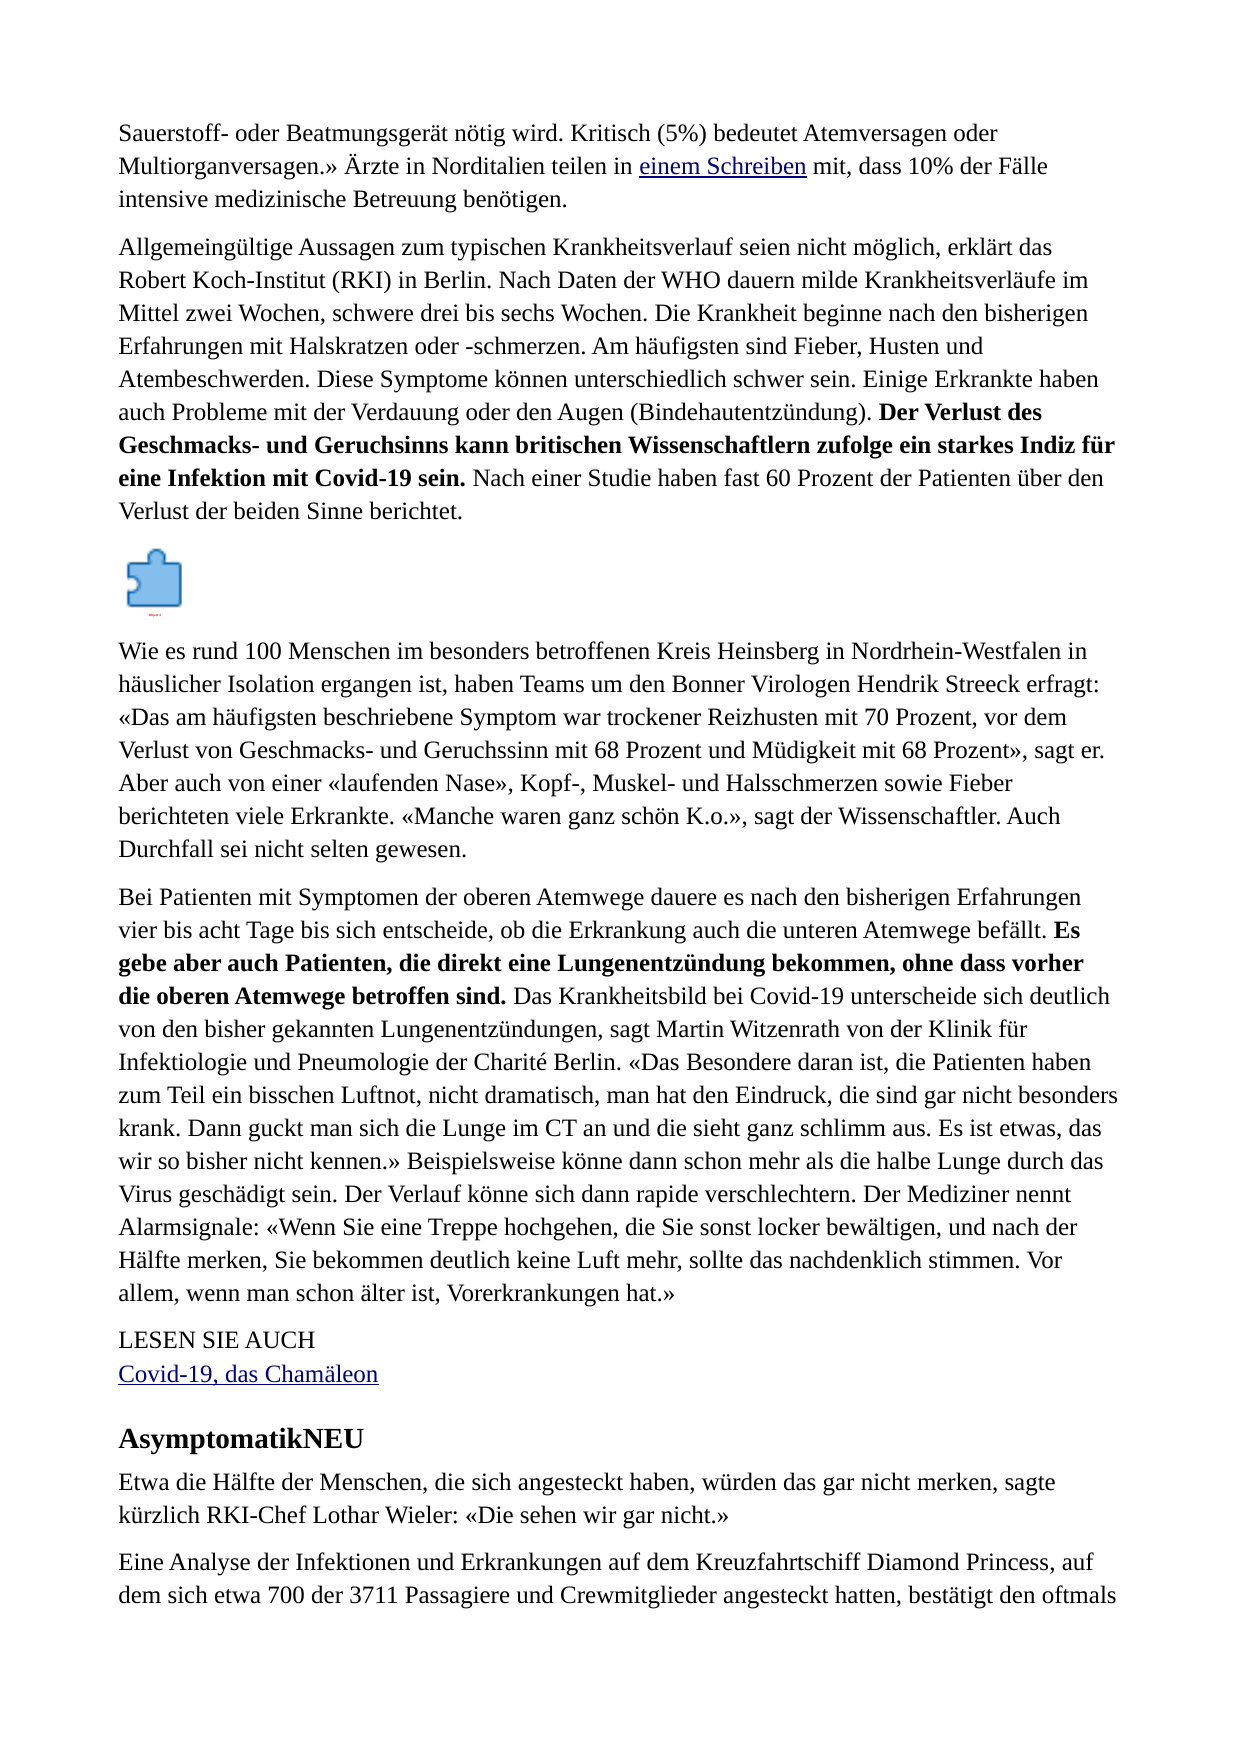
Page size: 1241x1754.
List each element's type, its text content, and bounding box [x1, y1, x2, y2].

subtitle AsymptomatikNEU [118, 1421, 1122, 1454]
text Etwa die Hälfte der Menschen, die sich angesteckt haben, würden das gar nicht merken, sagte kürzlich RKI-Chef Lothar Wieler: «Die sehen wir gar nicht.» [118, 1467, 1122, 1529]
text Bei Patienten mit Symptomen der oberen Atemwege dauere es nach den bisherigen Erfahrungen vier bis acht Tage bis sich entscheide, ob die Erkrankung auch die unteren Atemwege befällt. Es gebe aber auch Patienten, die direkt eine Lungenentzündung bekommen, ohne dass vorher die oberen Atemwege betroffen sind. Das Krankheitsbild bei Covid-19 unterscheide sich deutlich von den bisher gekannten Lungenentzündungen, sagt Martin Witzenrath von der Klinik für Infektiologie und Pneumologie der Charité Berlin. «Das Besondere daran ist, die Patienten haben zum Teil ein bisschen Luftnot, nicht dramatisch, man hat den Eindruck, die sind gar nicht besonders krank. Dann guckt man sich die Lunge im CT an und die sieht ganz schlimm aus. Es ist etwas, das wir so bisher nicht kennen.» Beispielsweise könne dann schon mehr als die halbe Lunge durch das Virus geschädigt sein. Der Verlauf könne sich dann rapide verschlechtern. Der Mediziner nennt Alarmsignale: «Wenn Sie eine Treppe hochgehen, die Sie sonst locker bewältigen, und nach der Hälfte merken, Sie bekommen deutlich keine Luft mehr, sollte das nachdenklich stimmen. Vor allem, wenn man schon älter ist, Vorerkrankungen hat.» [118, 882, 1122, 1307]
text Sauerstoff- oder Beatmungsgerät nötig wird. Kritisch (5%) bedeutet Atemversagen oder Multiorganversagen.» Ärzte in Norditalien teilen in einem Schreiben mit, dass 10% der Fälle intensive medizinische Betreuung benötigen. [118, 118, 1122, 213]
text Wie es rund 100 Menschen im besonders betroffenen Kreis Heinsberg in Nordrhein-Westfalen in häuslicher Isolation ergangen ist, haben Teams um den Bonner Virologen Hendrik Streeck erfragt: «Das am häufigsten beschriebene Symptom war trockener Reizhusten mit 70 Prozent, vor dem Verlust von Geschmacks- und Geruchssinn mit 68 Prozent und Müdigkeit mit 68 Prozent», sagt er. Aber auch von einer «laufenden Nase», Kopf-, Muskel- und Halsschmerzen sowie Fieber berichteten viele Erkrankte. «Manche waren ganz schön K.o.», sagt der Wissenschaftler. Auch Durchfall sei nicht selten gewesen. [118, 636, 1122, 863]
text LESEN SIE AUCH Covid-19, das Chamäleon [118, 1326, 1122, 1387]
text Allgemeingültige Aussagen zum typischen Krankheitsverlauf seien nicht möglich, erklärt das Robert Koch-Institut (RKI) in Berlin. Nach Daten der WHO dauern milde Krankheitsverläufe im Mittel zwei Wochen, schwere drei bis sechs Wochen. Die Krankheit beginne nach den bisherigen Erfahrungen mit Halskratzen oder -schmerzen. Am häufigsten sind Fieber, Husten und Atembeschwerden. Diese Symptome können unterschiedlich schwer sein. Einige Erkrankte haben auch Probleme mit der Verdauung oder den Augen (Bindehautentzündung). Der Verlust des Geschmacks- und Geruchsinns kann britischen Wissenschaftlern zufolge ein starkes Indiz für eine Infektion mit Covid-19 sein. Nach einer Studie haben fast 60 Prozent der Patienten über den Verlust der beiden Sinne berichtet. [118, 232, 1122, 525]
text Eine Analyse der Infektionen und Erkrankungen auf dem Kreuzfahrtschiff Diamond Princess, auf dem sich etwa 700 der 3711 Passagiere und Crewmitglieder angesteckt hatten, bestätigt den oftmals [118, 1547, 1122, 1609]
